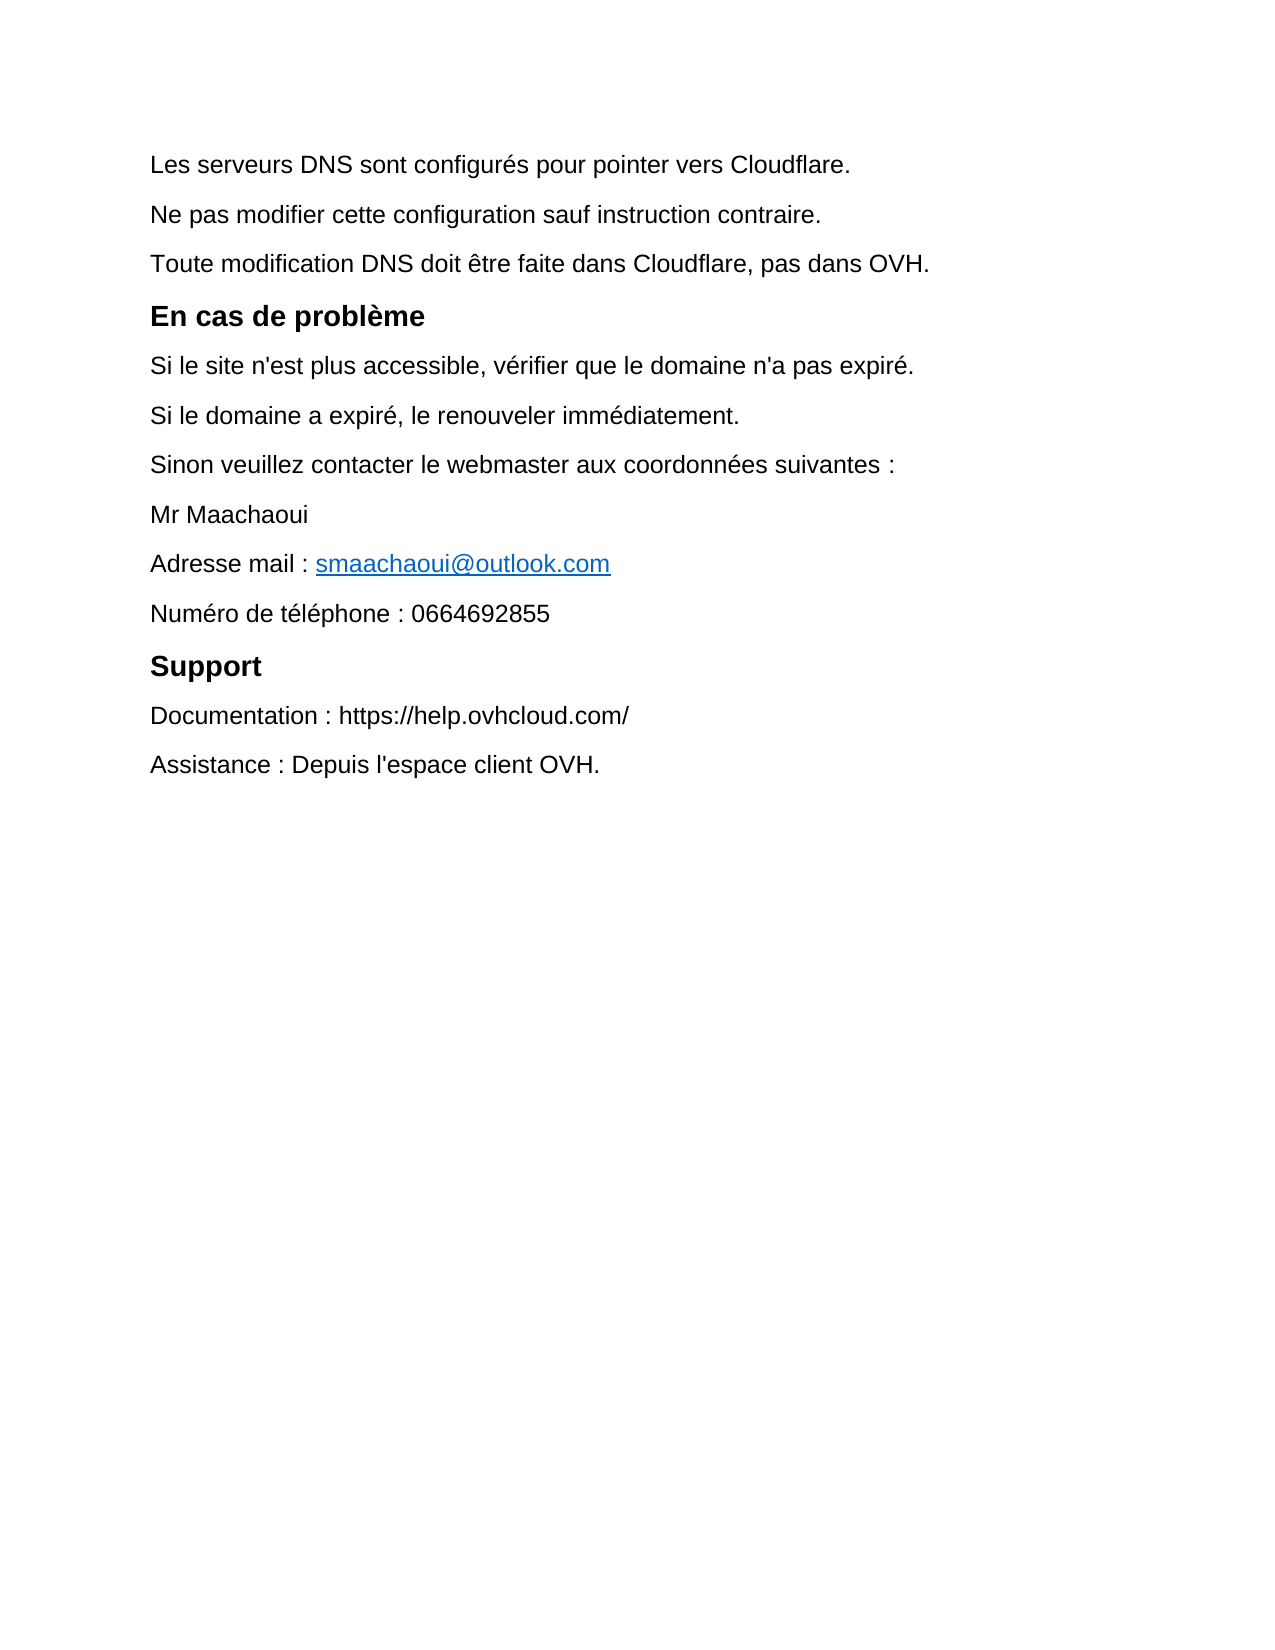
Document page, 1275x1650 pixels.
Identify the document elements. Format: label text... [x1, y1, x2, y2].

text Documentation : https://help.ovhcloud.com/ [150, 701, 1125, 729]
text Ne pas modifier cette configuration sauf instruction contraire. [150, 199, 1125, 228]
subtitle En cas de problème [150, 299, 1125, 332]
text Sinon veuillez contacter le webmaster aux coordonnées suivantes : [150, 450, 1125, 479]
text Les serveurs DNS sont configurés pour pointer vers Cloudflare. [150, 150, 1125, 179]
subtitle Support [150, 648, 1125, 682]
text Adresse mail : smaachaoui@outlook.com [150, 549, 1125, 578]
text Mr Maachaoui [150, 500, 1125, 528]
text Si le domaine a expiré, le renouveler immédiatement. [150, 401, 1125, 429]
text Toute modification DNS doit être faite dans Cloudflare, pas dans OVH. [150, 249, 1125, 278]
text Assistance : Depuis l'espace client OVH. [150, 750, 1125, 779]
text Si le site n'est plus accessible, vérifier que le domaine n'a pas expiré. [150, 351, 1125, 380]
text Numéro de téléphone : 0664692855 [150, 599, 1125, 628]
